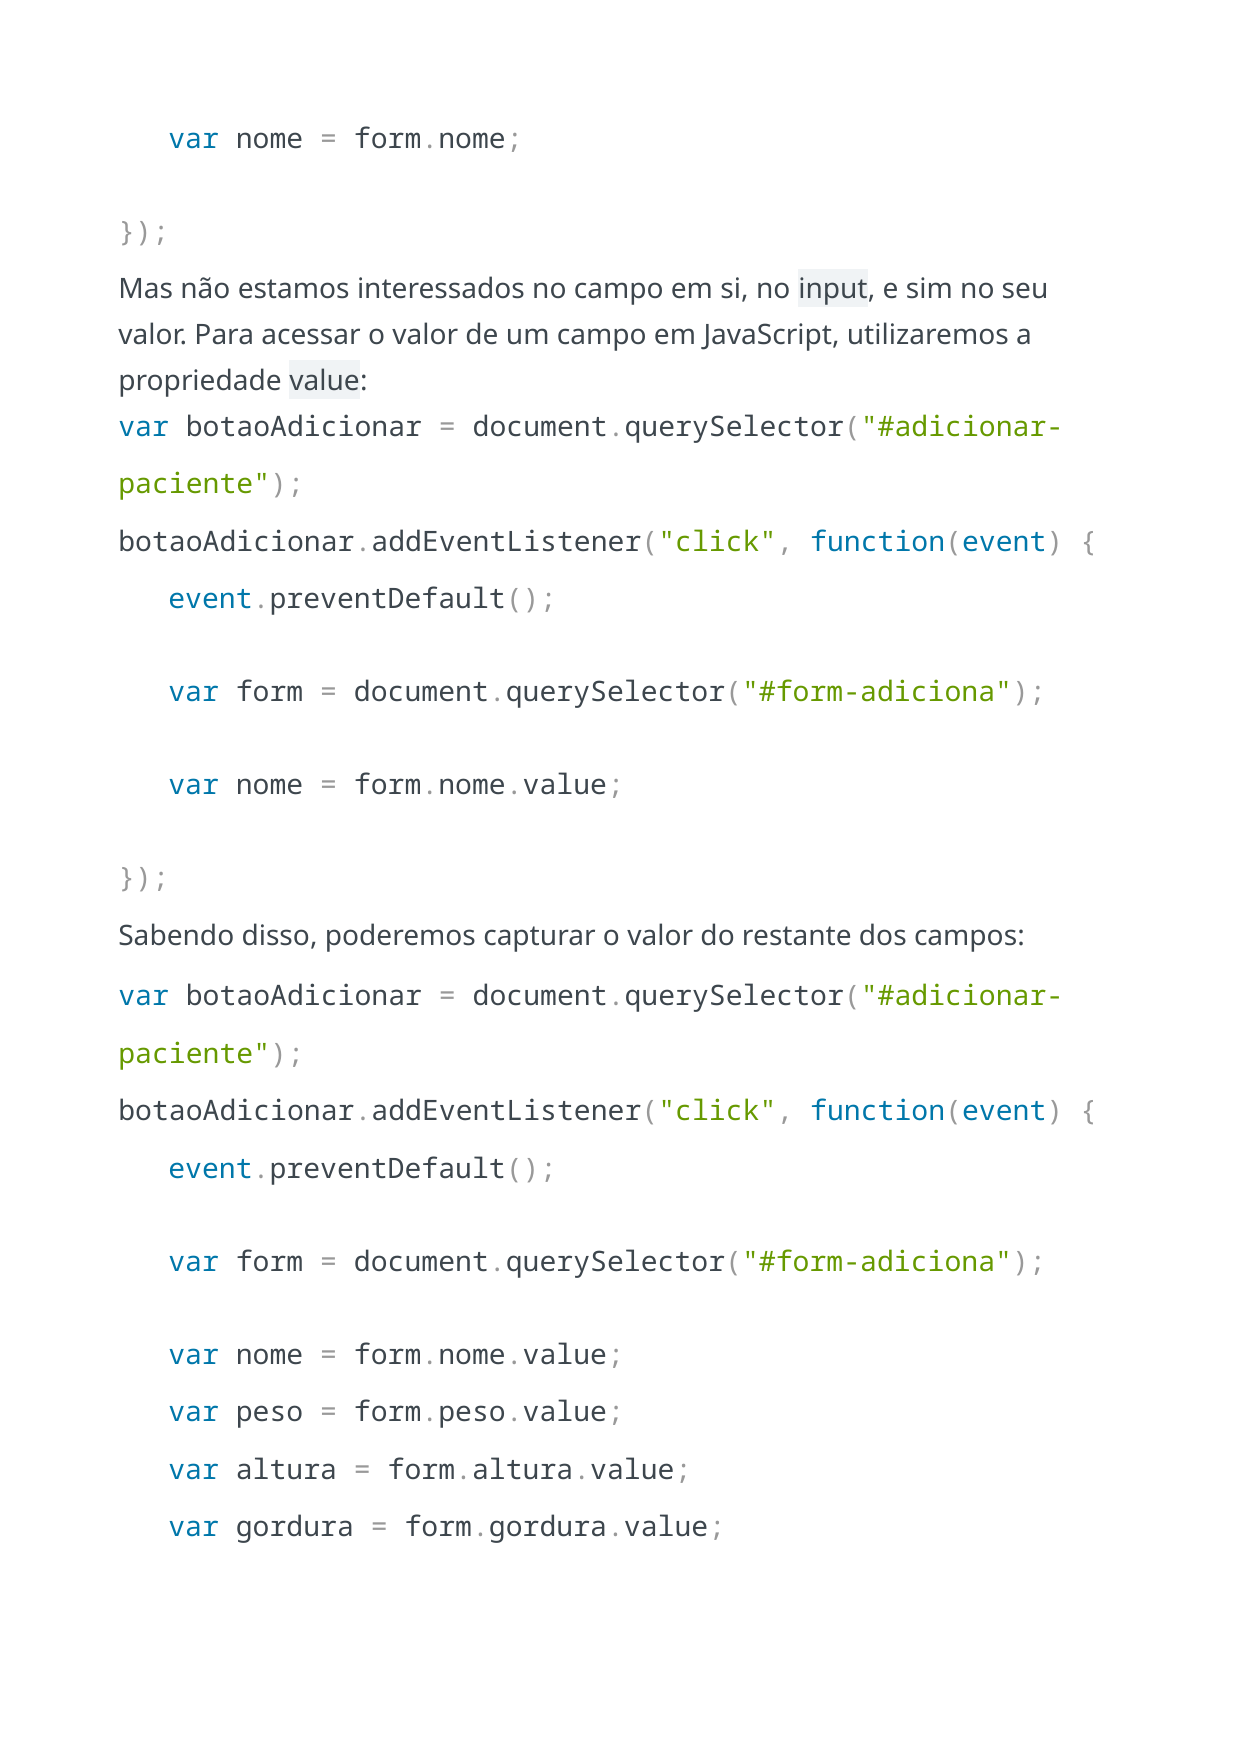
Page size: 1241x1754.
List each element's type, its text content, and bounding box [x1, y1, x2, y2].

text Sabendo disso, poderemos capturar o valor do restante dos campos: [118, 915, 1122, 953]
text var gordura = form.gordura.value; [118, 1506, 1122, 1545]
text event.preventDefault(); [118, 579, 1122, 617]
text var altura = form.altura.value; [118, 1449, 1122, 1487]
text var form = document.querySelector("#form-adiciona"); [118, 672, 1122, 710]
text var nome = form.nome.value; [118, 1334, 1122, 1372]
text }); [118, 211, 1122, 249]
text var nome = form.nome; [118, 118, 1122, 156]
text var form = document.querySelector("#form-adiciona"); [118, 1241, 1122, 1279]
text var botaoAdicionar = document.querySelector("#adicionar-paciente"); [118, 976, 1122, 1071]
text var nome = form.nome.value; [118, 765, 1122, 803]
text var peso = form.peso.value; [118, 1391, 1122, 1430]
text var botaoAdicionar = document.querySelector("#adicionar-paciente"); [118, 406, 1122, 502]
text Mas não estamos interessados no campo em si, no input, e sim no seu valor. Para acessar o valor de um campo em JavaScript, utilizaremos a propriedade value: [118, 268, 1122, 399]
text botaoAdicionar.addEventListener("click", function(event) { [118, 521, 1122, 560]
text event.preventDefault(); [118, 1148, 1122, 1186]
text botaoAdicionar.addEventListener("click", function(event) { [118, 1091, 1122, 1129]
text }); [118, 858, 1122, 896]
